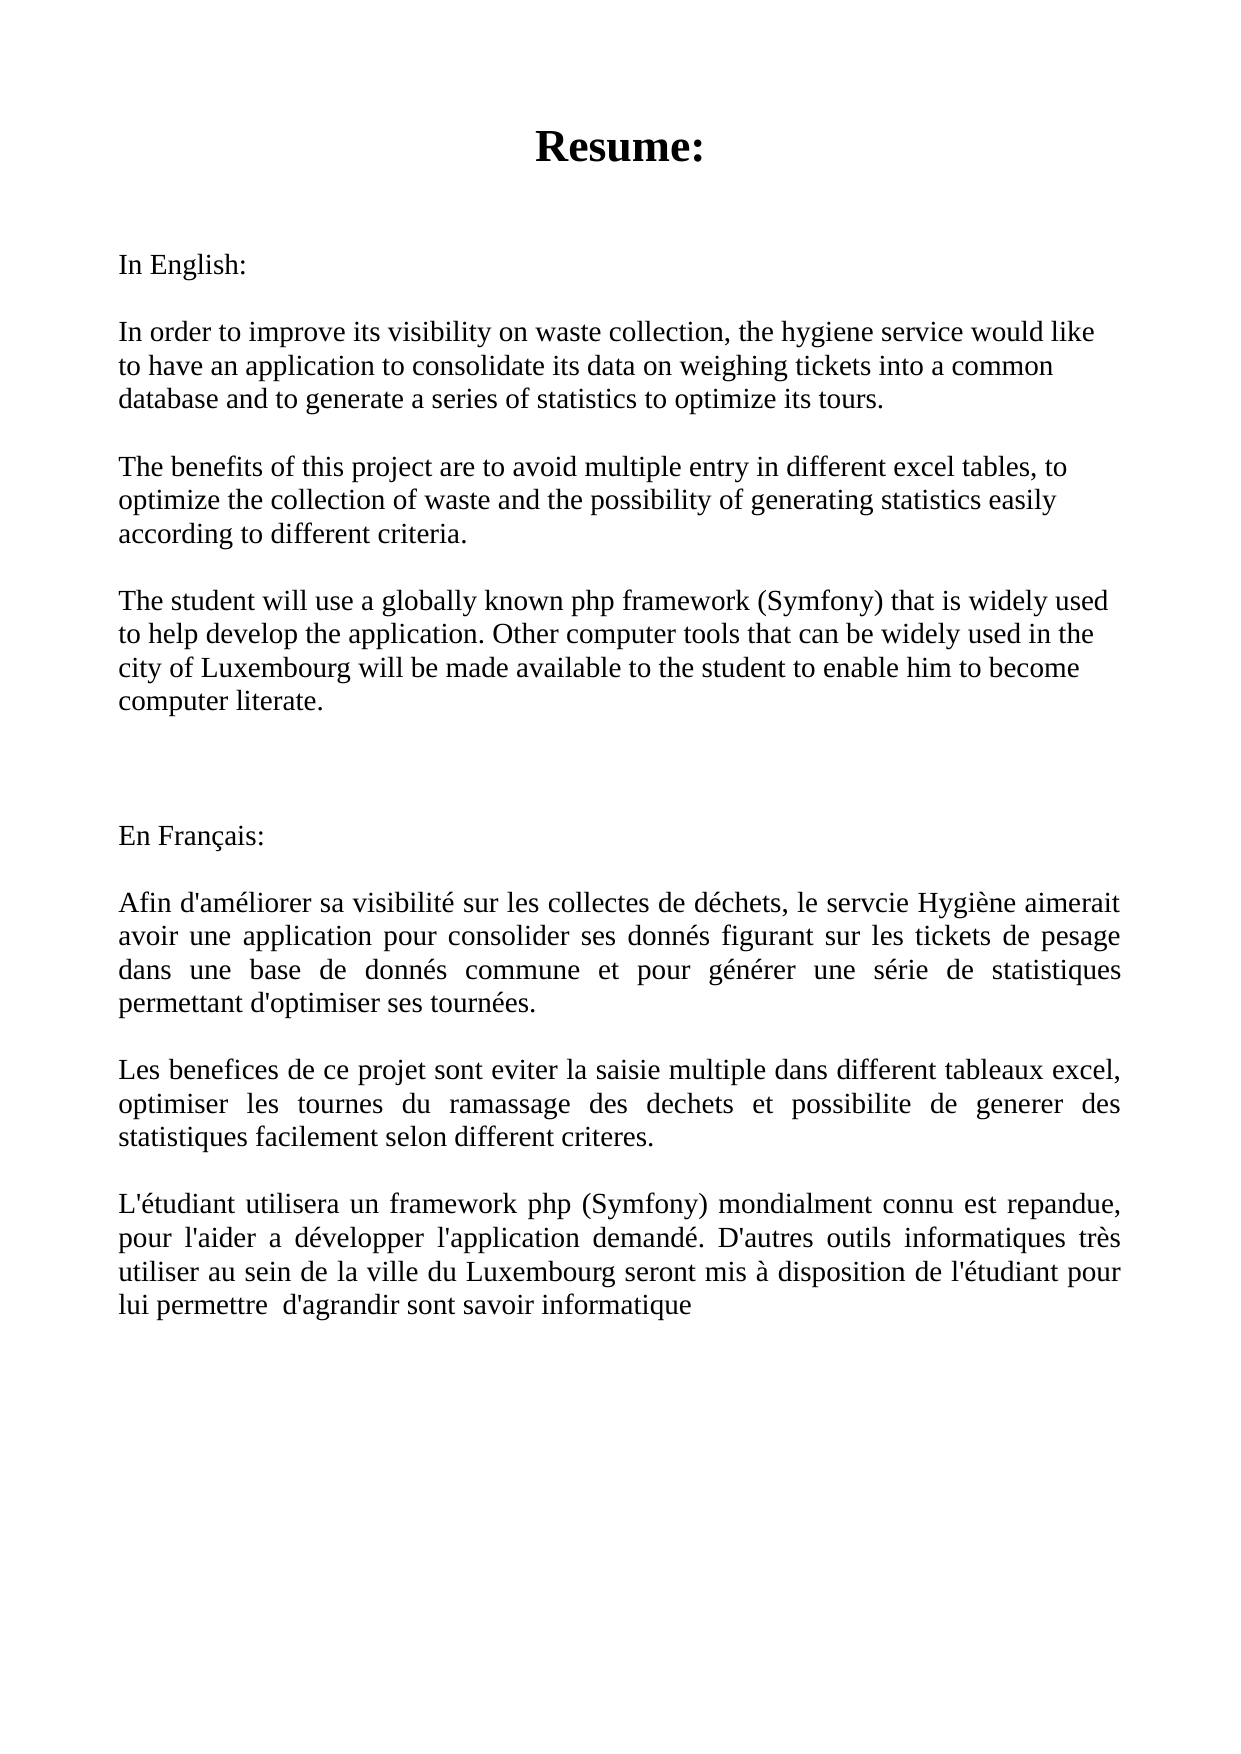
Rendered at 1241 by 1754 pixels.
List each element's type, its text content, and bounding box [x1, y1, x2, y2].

text The benefits of this project are to avoid multiple entry in different excel tables, to optimize the collection of waste and the possibility of generating statistics easily according to different criteria. [118, 449, 1122, 549]
text Les benefices de ce projet sont eviter la saisie multiple dans different tableaux excel, optimiser les tournes du ramassage des dechets et possibilite de generer des statistiques facilement selon different criteres. [118, 1052, 1122, 1153]
text En Français: [118, 818, 1122, 851]
text The student will use a globally known php framework (Symfony) that is widely used to help develop the application. Other computer tools that can be widely used in the city of Luxembourg will be made available to the student to enable him to become computer literate. [118, 583, 1122, 717]
text In order to improve its visibility on waste collection, the hygiene service would like to have an application to consolidate its data on weighing tickets into a common database and to generate a series of statistics to optimize its tours. [118, 314, 1122, 415]
text Resume: [118, 118, 1122, 171]
text L'étudiant utilisera un framework php (Symfony) mondialment connu est repandue, pour l'aider a développer l'application demandé. D'autres outils informatiques très utiliser au sein de la ville du Luxembourg seront mis à disposition de l'étudiant pour lui permettre d'agrandir sont savoir informatique [118, 1187, 1122, 1321]
text Afin d'améliorer sa visibilité sur les collectes de déchets, le servcie Hygiène aimerait avoir une application pour consolider ses donnés figurant sur les tickets de pesage dans une base de donnés commune et pour générer une série de statistiques permettant d'optimiser ses tournées. [118, 885, 1122, 1019]
text In English: [118, 247, 1122, 281]
